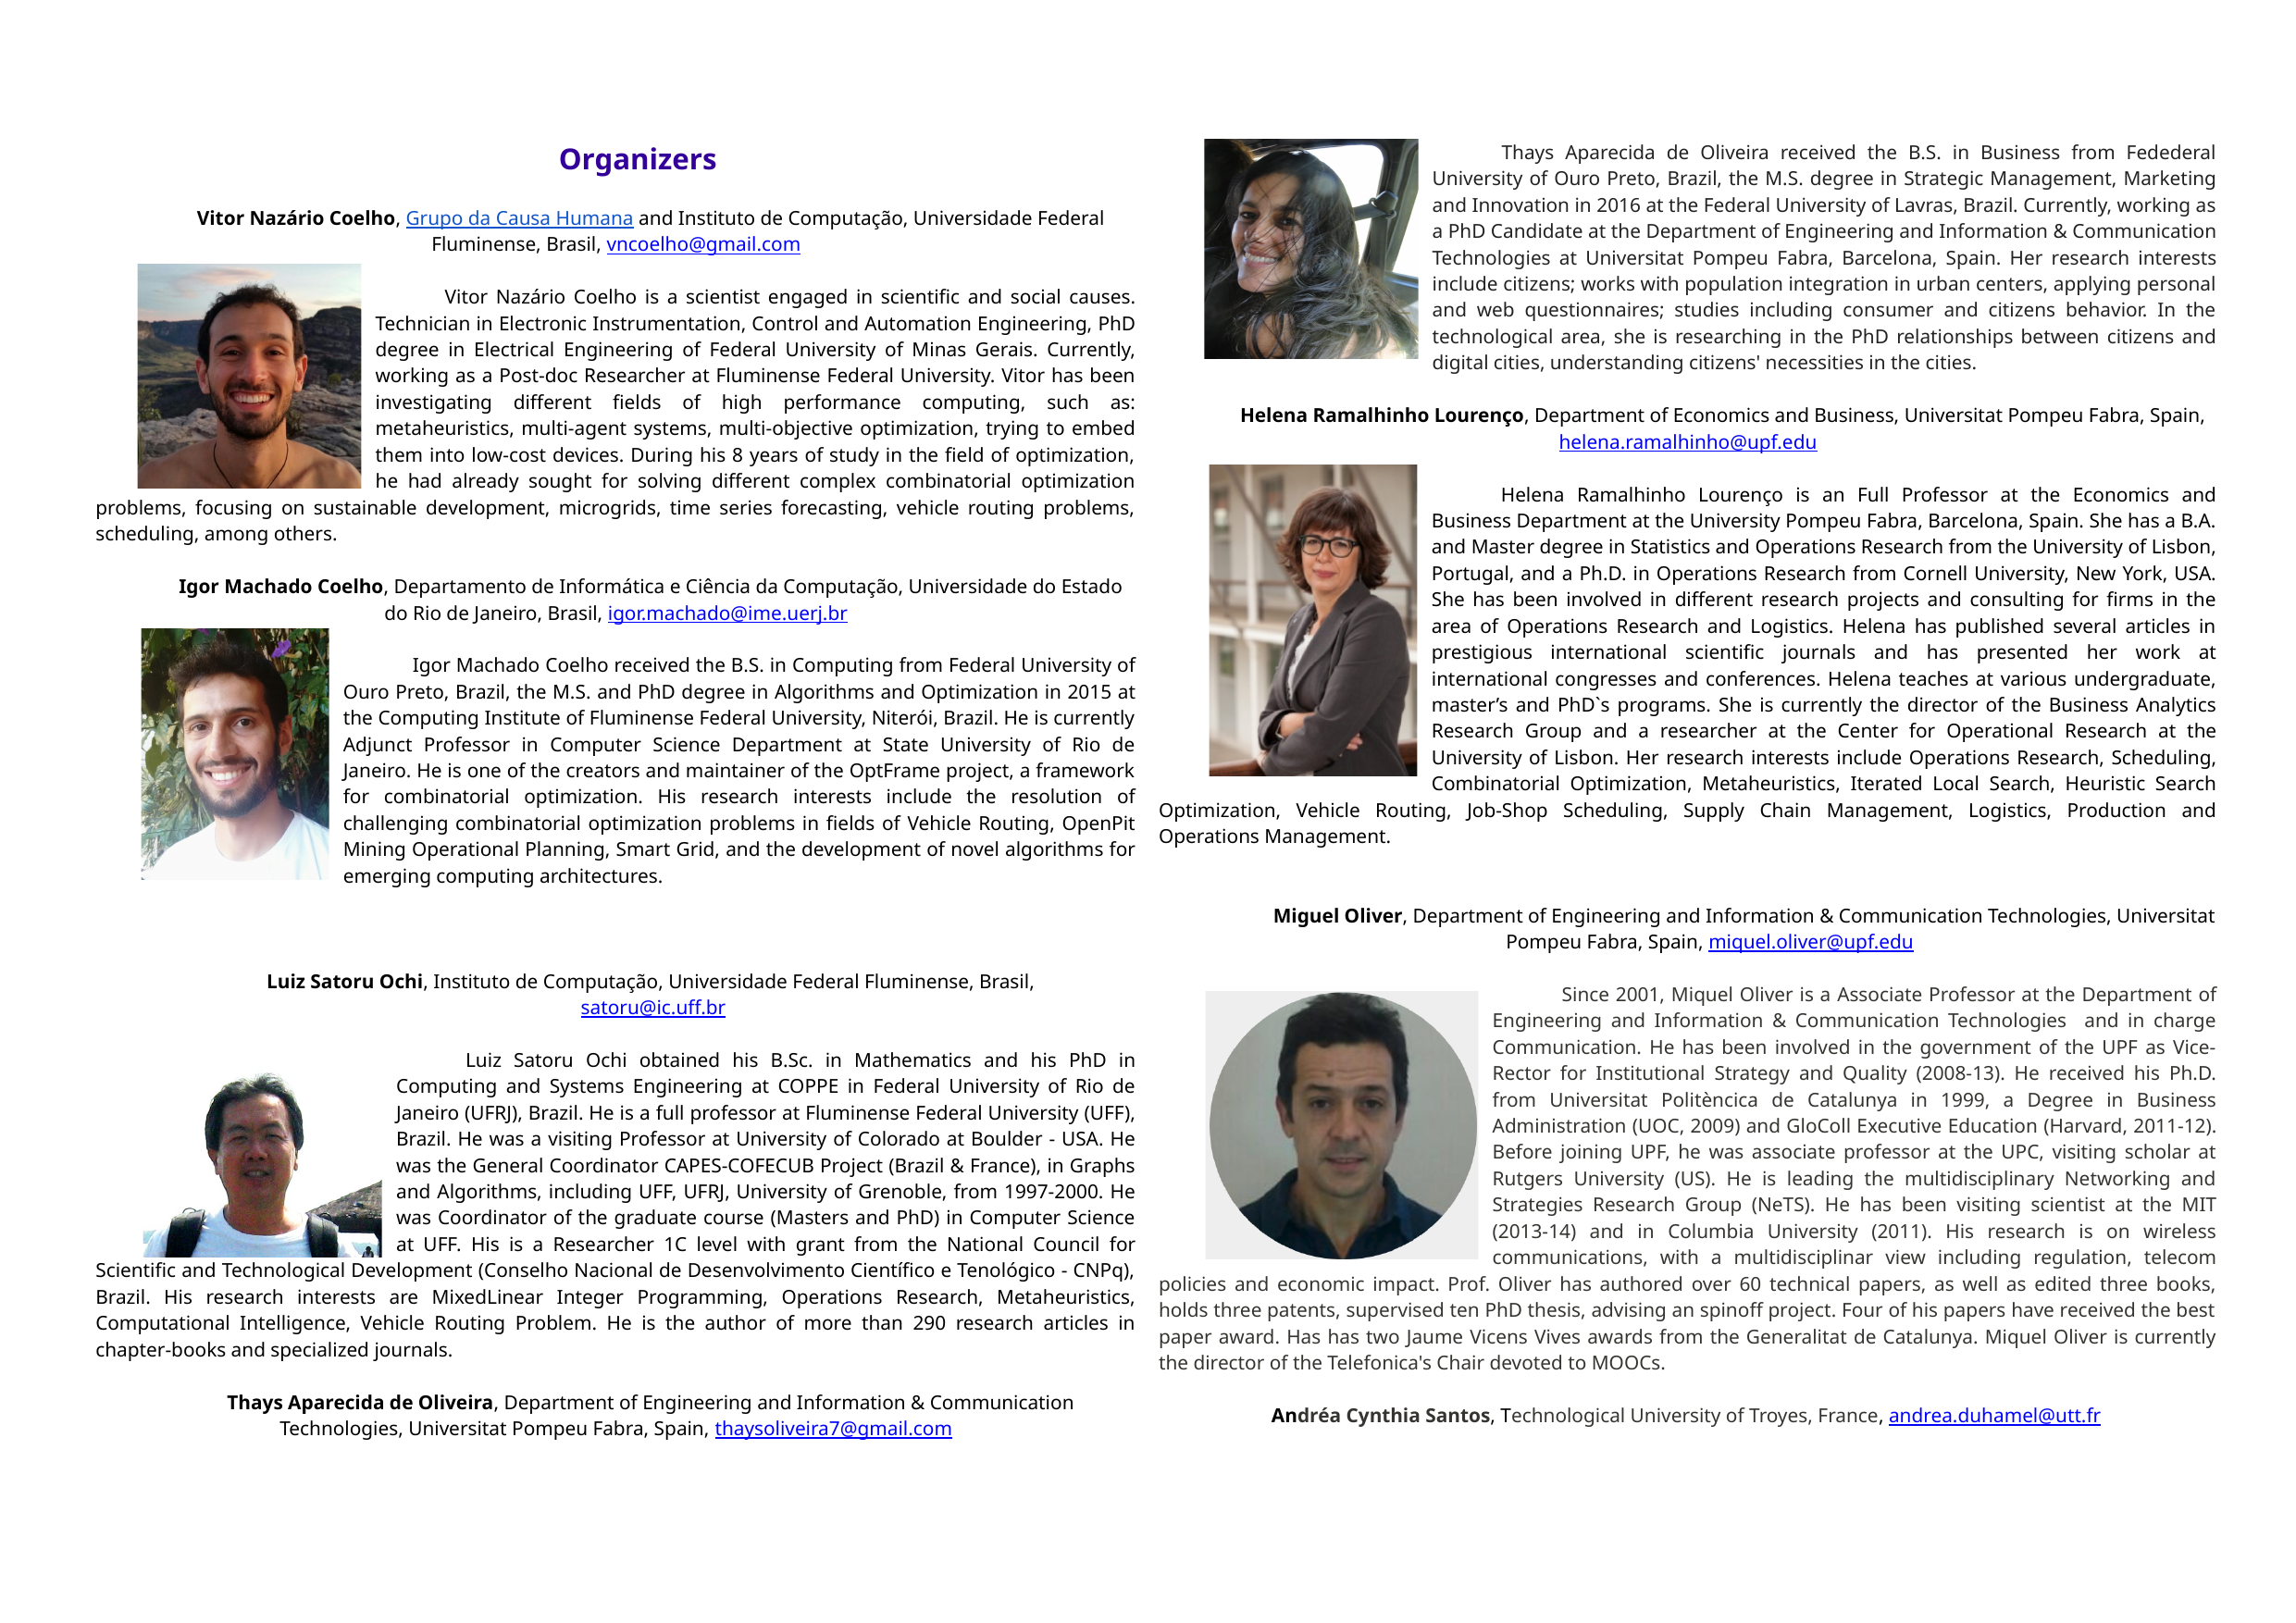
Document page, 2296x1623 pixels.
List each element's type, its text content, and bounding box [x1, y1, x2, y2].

picture [137, 264, 362, 489]
text Miguel Oliver, Department of Engineering and Information & Communication Technologies, Universitat Pompeu Fabra, Spain, miquel.oliver@upf.edu [1202, 902, 2217, 955]
text Organizers [139, 139, 1136, 179]
text Vitor Nazário Coelho is a scientist engaged in scientific and social causes. Technician in Electronic Instrumentation, Control and Automation Engineering, PhD degree in Electrical Engineering of Federal University of Minas Gerais. Currently, working as a Post-doc Researcher at Fluminense Federal University. Vitor has been investigating different fields of high performance computing, such as: metaheuristics, multi-agent systems, multi-objective optimization, trying to embed them into low-cost devices. During his 8 years of study in the field of optimization, he had already sought for solving different complex combinatorial optimization problems, focusing on sustainable development, microgrids, time series forecasting, vehicle routing problems, scheduling, among others. [95, 283, 1136, 547]
text satoru@ic.uff.br [95, 994, 1136, 1021]
text Thays Aparecida de Oliveira received the B.S. in Business from Fedederal University of Ouro Preto, Brazil, the M.S. degree in Strategic Management, Marketing and Innovation in 2016 at the Federal University of Lavras, Brazil. Currently, working as a PhD Candidate at the Department of Engineering and Information & Communication Technologies at Universitat Pompeu Fabra, Barcelona, Spain. Her research interests include citizens; works with population integration in urban centers, applying personal and web questionnaires; studies including consumer and citizens behavior. In the technological area, she is researching in the PhD relationships between citizens and digital cities, understanding citizens' necessities in the cities. [1159, 139, 2217, 376]
picture [143, 1049, 382, 1258]
picture [1205, 991, 1479, 1259]
text Thays Aparecida de Oliveira, Department of Engineering and Information & Communication Technologies, Universitat Pompeu Fabra, Spain, thaysoliveira7@gmail.com [95, 1389, 1136, 1442]
text Helena Ramalhinho Lourenço is an Full Professor at the Economics and Business Department at the University Pompeu Fabra, Barcelona, Spain. She has a B.A. and Master degree in Statistics and Operations Research from the University of Lisbon, Portugal, and a Ph.D. in Operations Research from Cornell University, New York, USA. She has been involved in different research projects and consulting for firms in the area of Operations Research and Logistics. Helena has published several articles in prestigious international scientific journals and has presented her work at international congresses and conferences. Helena teaches at various undergraduate, master’s and PhD`s programs. She is currently the director of the Business Analytics Research Group and a researcher at the Center for Operational Research at the University of Lisbon. Her research interests include Operations Research, Scheduling, Combinatorial Optimization, Metaheuristics, Iterated Local Search, Heuristic Search Optimization, Vehicle Routing, Job-Shop Scheduling, Supply Chain Management, Logistics, Production and Operations Management. [1159, 481, 2217, 849]
text Vitor Nazário Coelho, Grupo da Causa Humana and Instituto de Computação, Universidade Federal Fluminense, Brasil, vncoelho@gmail.com [95, 204, 1136, 257]
picture [141, 628, 329, 880]
text Igor Machado Coelho, Departamento de Informática e Ciência da Computação, Universidade do Estado do Rio de Janeiro, Brasil, igor.machado@ime.uerj.br [95, 573, 1136, 626]
picture [1204, 139, 1419, 359]
picture [1209, 465, 1418, 776]
text Luiz Satoru Ochi obtained his B.Sc. in Mathematics and his PhD in Computing and Systems Engineering at COPPE in Federal University of Rio de Janeiro (UFRJ), Brazil. He is a full professor at Fluminense Federal University (UFF), Brazil. He was a visiting Professor at University of Colorado at Boulder - USA. He was the General Coordinator CAPES-COFECUB Project (Brazil & France), in Graphs and Algorithms, including UFF, UFRJ, University of Grenoble, from 1997-2000. He was Coordinator of the graduate course (Masters and PhD) in Computer Science at UFF. His is a Researcher 1C level with grant from the National Council for Scientific and Technological Development (Conselho Nacional de Desenvolvimento Científico e Tenológico - CNPq), Brazil. His research interests are MixedLinear Integer Programming, Operations Research, Metaheuristics, Computational Intelligence, Vehicle Routing Problem. He is the author of more than 290 research articles in chapter-books and specialized journals. [95, 1047, 1136, 1362]
text Igor Machado Coelho received the B.S. in Computing from Federal University of Ouro Preto, Brazil, the M.S. and PhD degree in Algorithms and Optimization in 2015 at the Computing Institute of Fluminense Federal University, Niterói, Brazil. He is currently Adjunct Professor in Computer Science Department at State University of Rio de Janeiro. He is one of the creators and maintainer of the OptFrame project, a framework for combinatorial optimization. His research interests include the resolution of challenging combinatorial optimization problems in fields of Vehicle Routing, OpenPit Mining Operational Planning, Smart Grid, and the development of novel algorithms for emerging computing architectures. [95, 651, 1136, 888]
text Since 2001, Miquel Oliver is a Associate Professor at the Department of Engineering and Information & Communication Technologies and in charge Communication. He has been involved in the government of the UPF as Vice-Rector for Institutional Strategy and Quality (2008-13). He received his Ph.D. from Universitat Politèncica de Catalunya in 1999, a Degree in Business Administration (UOC, 2009) and GloColl Executive Education (Harvard, 2011-12). Before joining UPF, he was associate professor at the UPC, visiting scholar at Rutgers University (US). He is leading the multidisciplinary Networking and Strategies Research Group (NeTS). He has been visiting scientist at the MIT (2013-14) and in Columbia University (2011). His research is on wireless communications, with a multidisciplinar view including regulation, telecom policies and economic impact. Prof. Oliver has authored over 60 technical papers, as well as edited three books, holds three patents, supervised ten PhD thesis, advising an spinoff project. Four of his papers have received the best paper award. Has has two Jaume Vicens Vives awards from the Generalitat de Catalunya. Miquel Oliver is currently the director of the Telefonica's Chair devoted to MOOCs. [1159, 981, 2217, 1376]
text Luiz Satoru Ochi, Instituto de Computação, Universidade Federal Fluminense, Brasil, [95, 968, 1136, 994]
text Andréa Cynthia Santos, Technological University of Troyes, France, andrea.duhamel@utt.fr [1159, 1402, 2217, 1428]
text Helena Ramalhinho Lourenço, Department of Economics and Business, Universitat Pompeu Fabra, Spain, helena.ramalhinho@upf.edu [1159, 402, 2217, 454]
